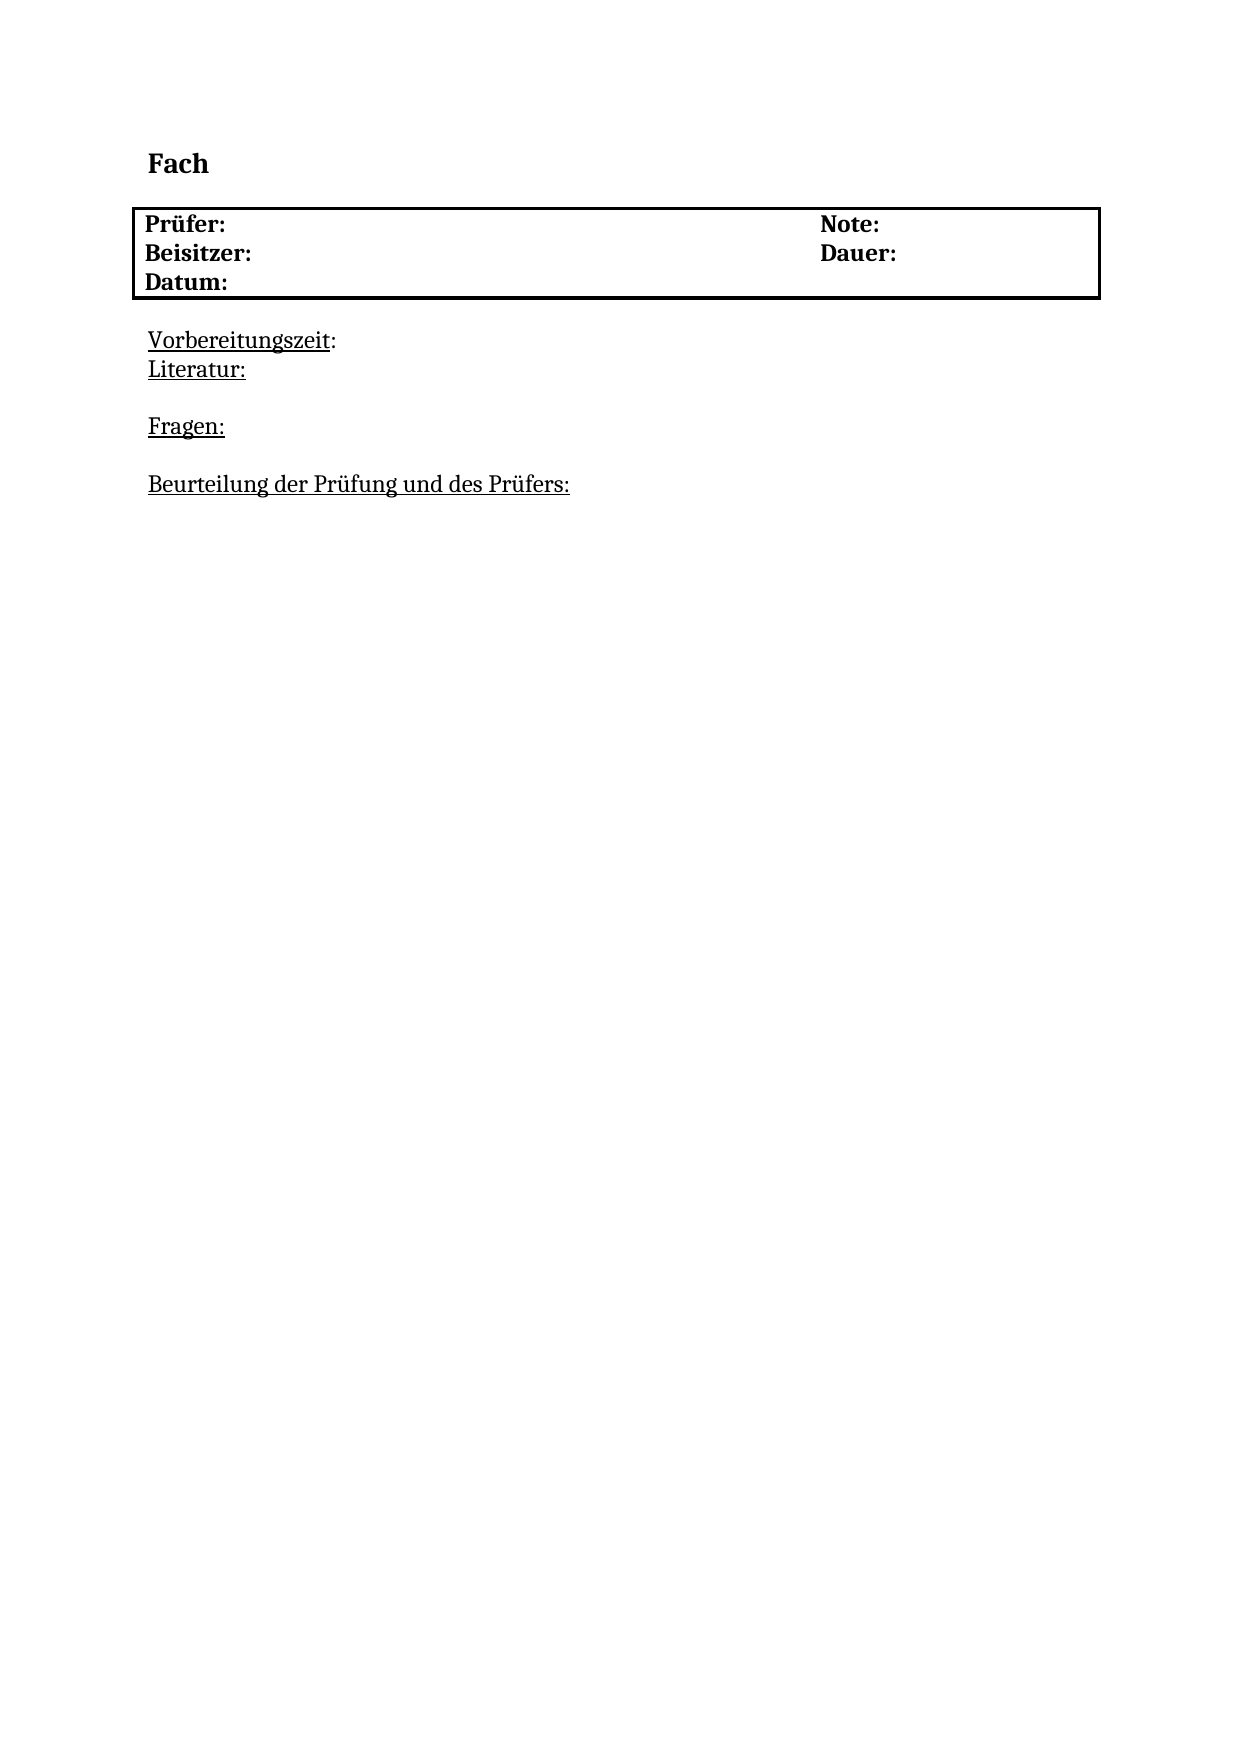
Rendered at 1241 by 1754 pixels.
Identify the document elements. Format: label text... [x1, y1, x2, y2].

table_cell [809, 268, 1098, 296]
table_cell Dauer: [809, 239, 1098, 268]
table_header Prüfer: [135, 210, 809, 239]
table_header Note: [809, 210, 1098, 239]
text Fach [148, 148, 1093, 181]
text Vorbereitungszeit: [148, 326, 1093, 354]
table_cell Beisitzer: [135, 239, 809, 268]
table_cell Datum: [135, 268, 809, 296]
text Fragen: [148, 412, 1093, 441]
text Literatur: [148, 354, 1093, 383]
text Beurteilung der Prüfung und des Prüfers: [148, 469, 1093, 498]
